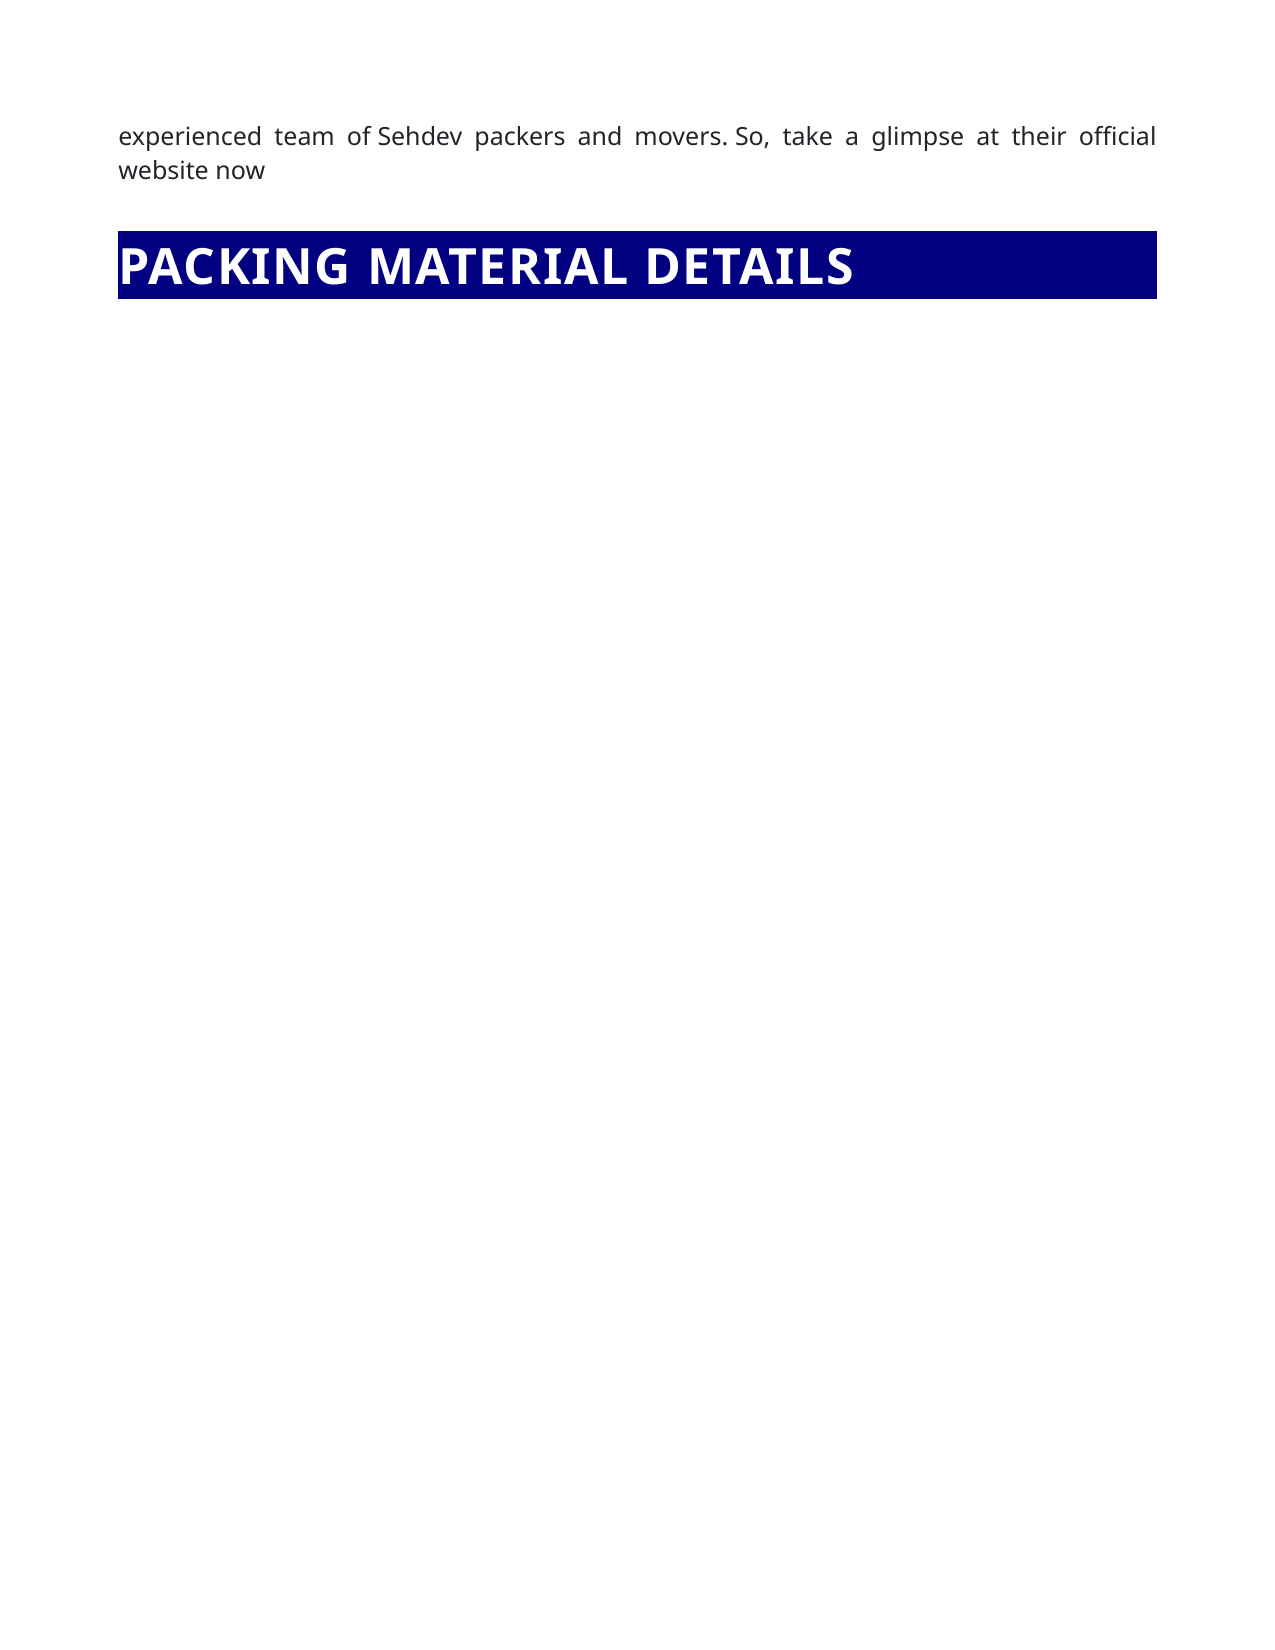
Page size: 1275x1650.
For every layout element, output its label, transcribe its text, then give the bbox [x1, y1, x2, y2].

text experienced team of Sehdev packers and movers. So, take a glimpse at their official website now [118, 118, 1157, 187]
subtitle PACKING MATERIAL DETAILS [118, 231, 1157, 299]
